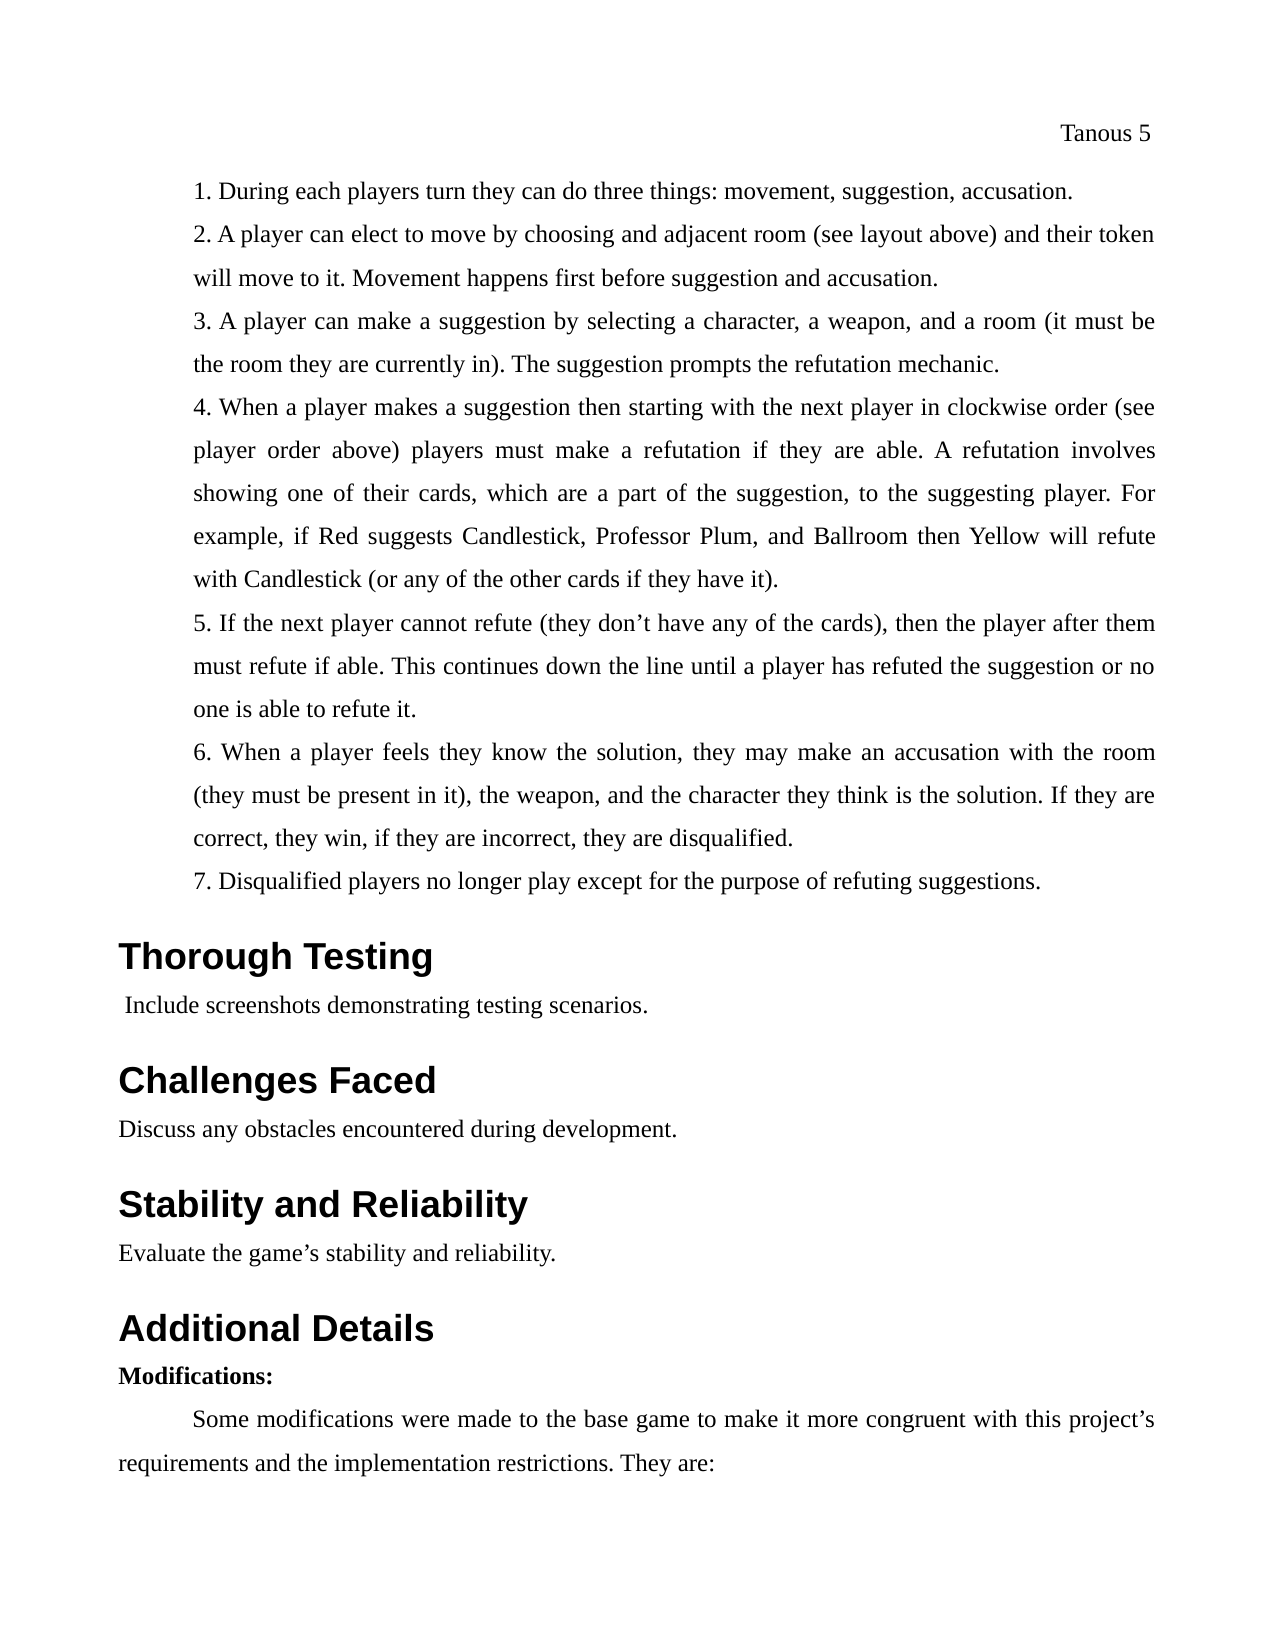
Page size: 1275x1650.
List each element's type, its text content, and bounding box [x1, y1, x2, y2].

text Modifications: [118, 1361, 1157, 1390]
text 2. A player can elect to move by choosing and adjacent room (see layout above) and their token will move to it. Movement happens first before suggestion and accusation. [193, 219, 1157, 291]
text Include screenshots demonstrating testing scenarios. [118, 990, 1157, 1019]
text 3. A player can make a suggestion by selecting a character, a weapon, and a room (it must be the room they are currently in). The suggestion prompts the refutation mechanic. [193, 306, 1157, 378]
text 1. During each players turn they can do three things: movement, suggestion, accusation. [193, 176, 1157, 205]
text Some modifications were made to the base game to make it more congruent with this project’s requirements and the implementation restrictions. They are: [118, 1404, 1157, 1476]
text 6. When a player feels they know the solution, they may make an accusation with the room (they must be present in it), the weapon, and the character they think is the solution. If they are correct, they win, if they are incorrect, they are disqualified. [193, 737, 1157, 852]
text Evaluate the game’s stability and reliability. [118, 1238, 1157, 1266]
text Discuss any obstacles encountered during development. [118, 1114, 1157, 1143]
subtitle Challenges Faced [118, 1058, 1157, 1101]
text 5. If the next player cannot refute (they don’t have any of the cards), then the player after them must refute if able. This continues down the line until a player has refuted the suggestion or no one is able to refute it. [193, 608, 1157, 723]
text 7. Disqualified players no longer play except for the purpose of refuting suggestions. [193, 866, 1157, 895]
text 4. When a player makes a suggestion then starting with the next player in clockwise order (see player order above) players must make a refutation if they are able. A refutation involves showing one of their cards, which are a part of the suggestion, to the suggesting player. For example, if Red suggests Candlestick, Professor Plum, and Ballroom then Yellow will refute with Candlestick (or any of the other cards if they have it). [193, 392, 1157, 593]
subtitle Additional Details [118, 1306, 1157, 1349]
subtitle Thorough Testing [118, 934, 1157, 978]
subtitle Stability and Reliability [118, 1182, 1157, 1225]
